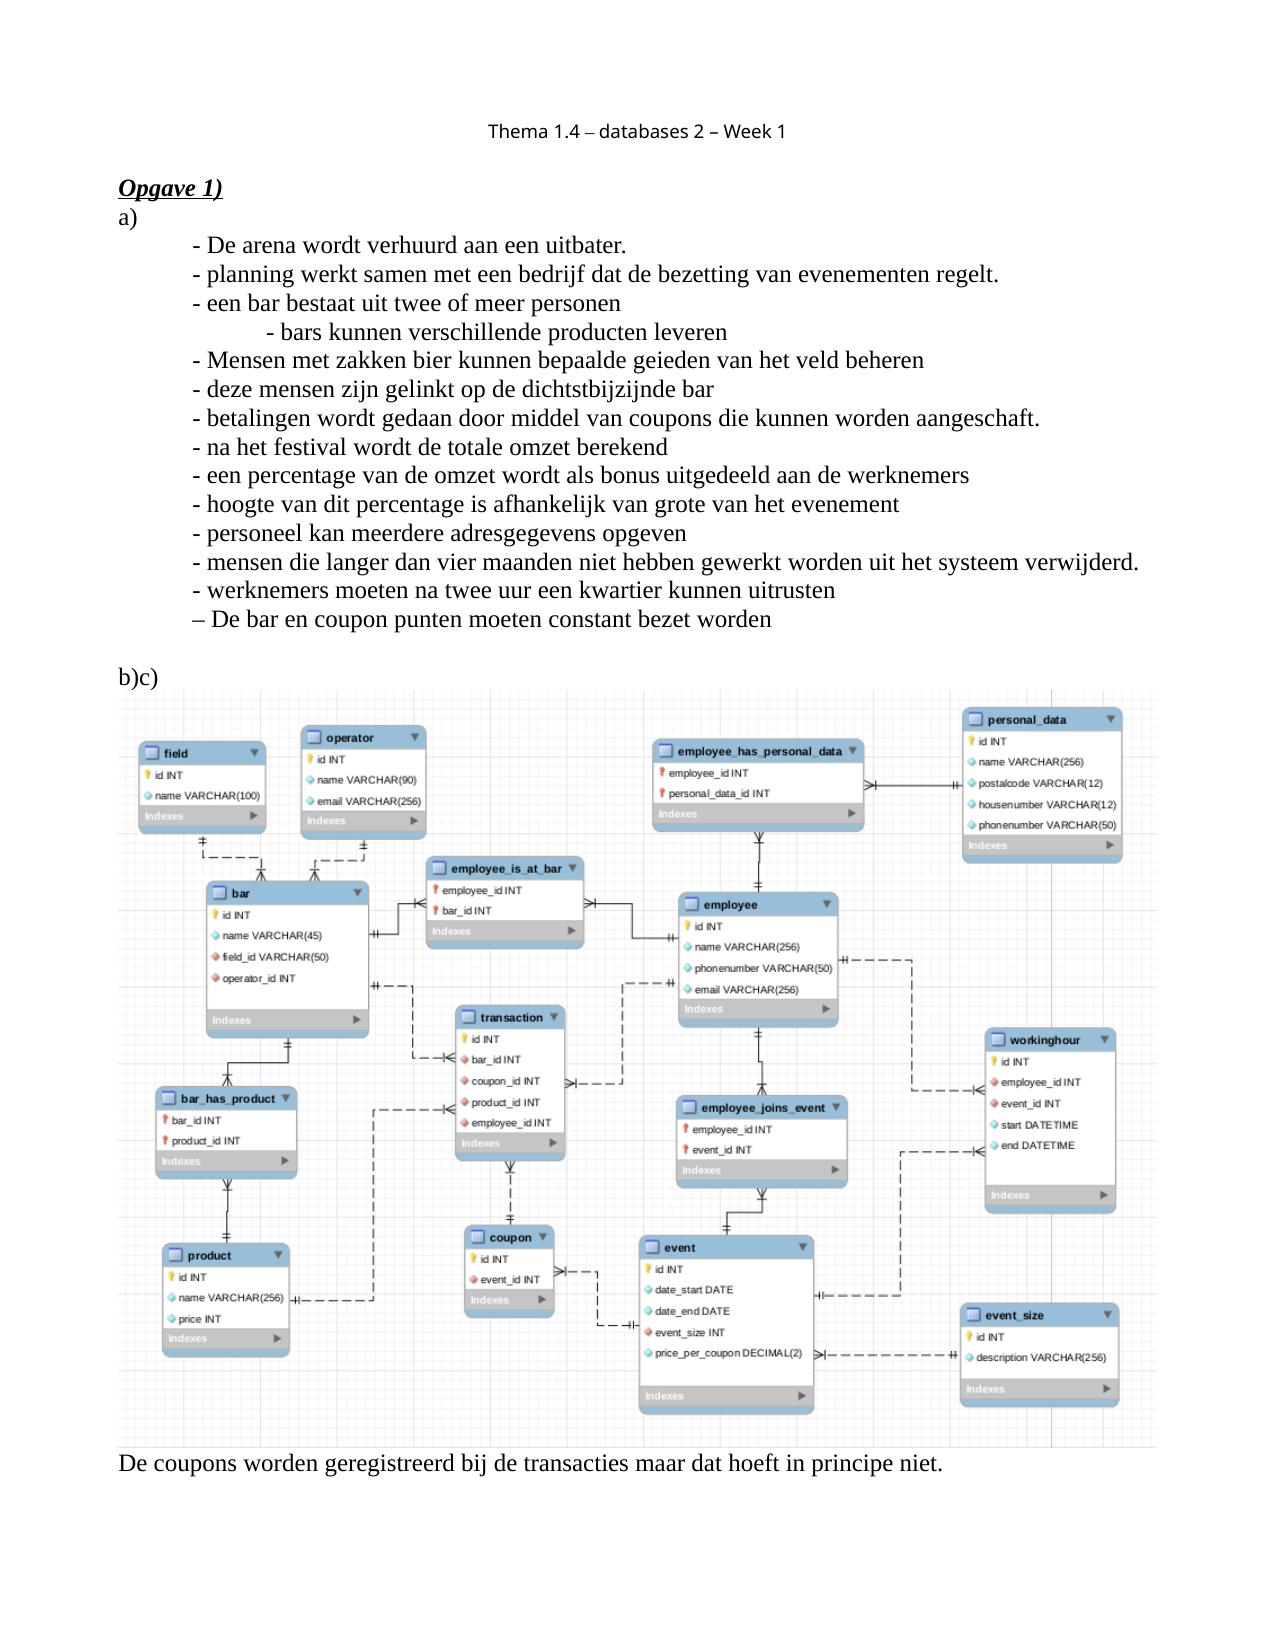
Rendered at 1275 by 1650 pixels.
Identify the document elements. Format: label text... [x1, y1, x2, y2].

text a) [118, 202, 1157, 231]
text - na het festival wordt de totale omzet berekend [118, 432, 1157, 461]
text - hoogte van dit percentage is afhankelijk van grote van het evenement [118, 489, 1157, 518]
text – De bar en coupon punten moeten constant bezet worden [118, 604, 1157, 633]
picture [118, 690, 1157, 1448]
text - personeel kan meerdere adresgegevens opgeven [118, 518, 1157, 547]
text - Mensen met zakken bier kunnen bepaalde geieden van het veld beheren [118, 346, 1157, 374]
text - De arena wordt verhuurd aan een uitbater. [118, 231, 1157, 259]
text De coupons worden geregistreerd bij de transacties maar dat hoeft in principe niet. [118, 1448, 1157, 1476]
text - een bar bestaat uit twee of meer personen [118, 288, 1157, 317]
text - mensen die langer dan vier maanden niet hebben gewerkt worden uit het systeem verwijderd. [118, 547, 1157, 576]
text Opgave 1) [118, 173, 1157, 202]
text - werknemers moeten na twee uur een kwartier kunnen uitrusten [118, 576, 1157, 604]
text - een percentage van de omzet wordt als bonus uitgedeeld aan de werknemers [118, 461, 1157, 489]
text b)c) [118, 662, 1157, 690]
text - planning werkt samen met een bedrijf dat de bezetting van evenementen regelt. [118, 259, 1157, 288]
text - bars kunnen verschillende producten leveren [118, 317, 1157, 346]
text - betalingen wordt gedaan door middel van coupons die kunnen worden aangeschaft. [118, 403, 1157, 432]
text - deze mensen zijn gelinkt op de dichtstbijzijnde bar [118, 374, 1157, 403]
